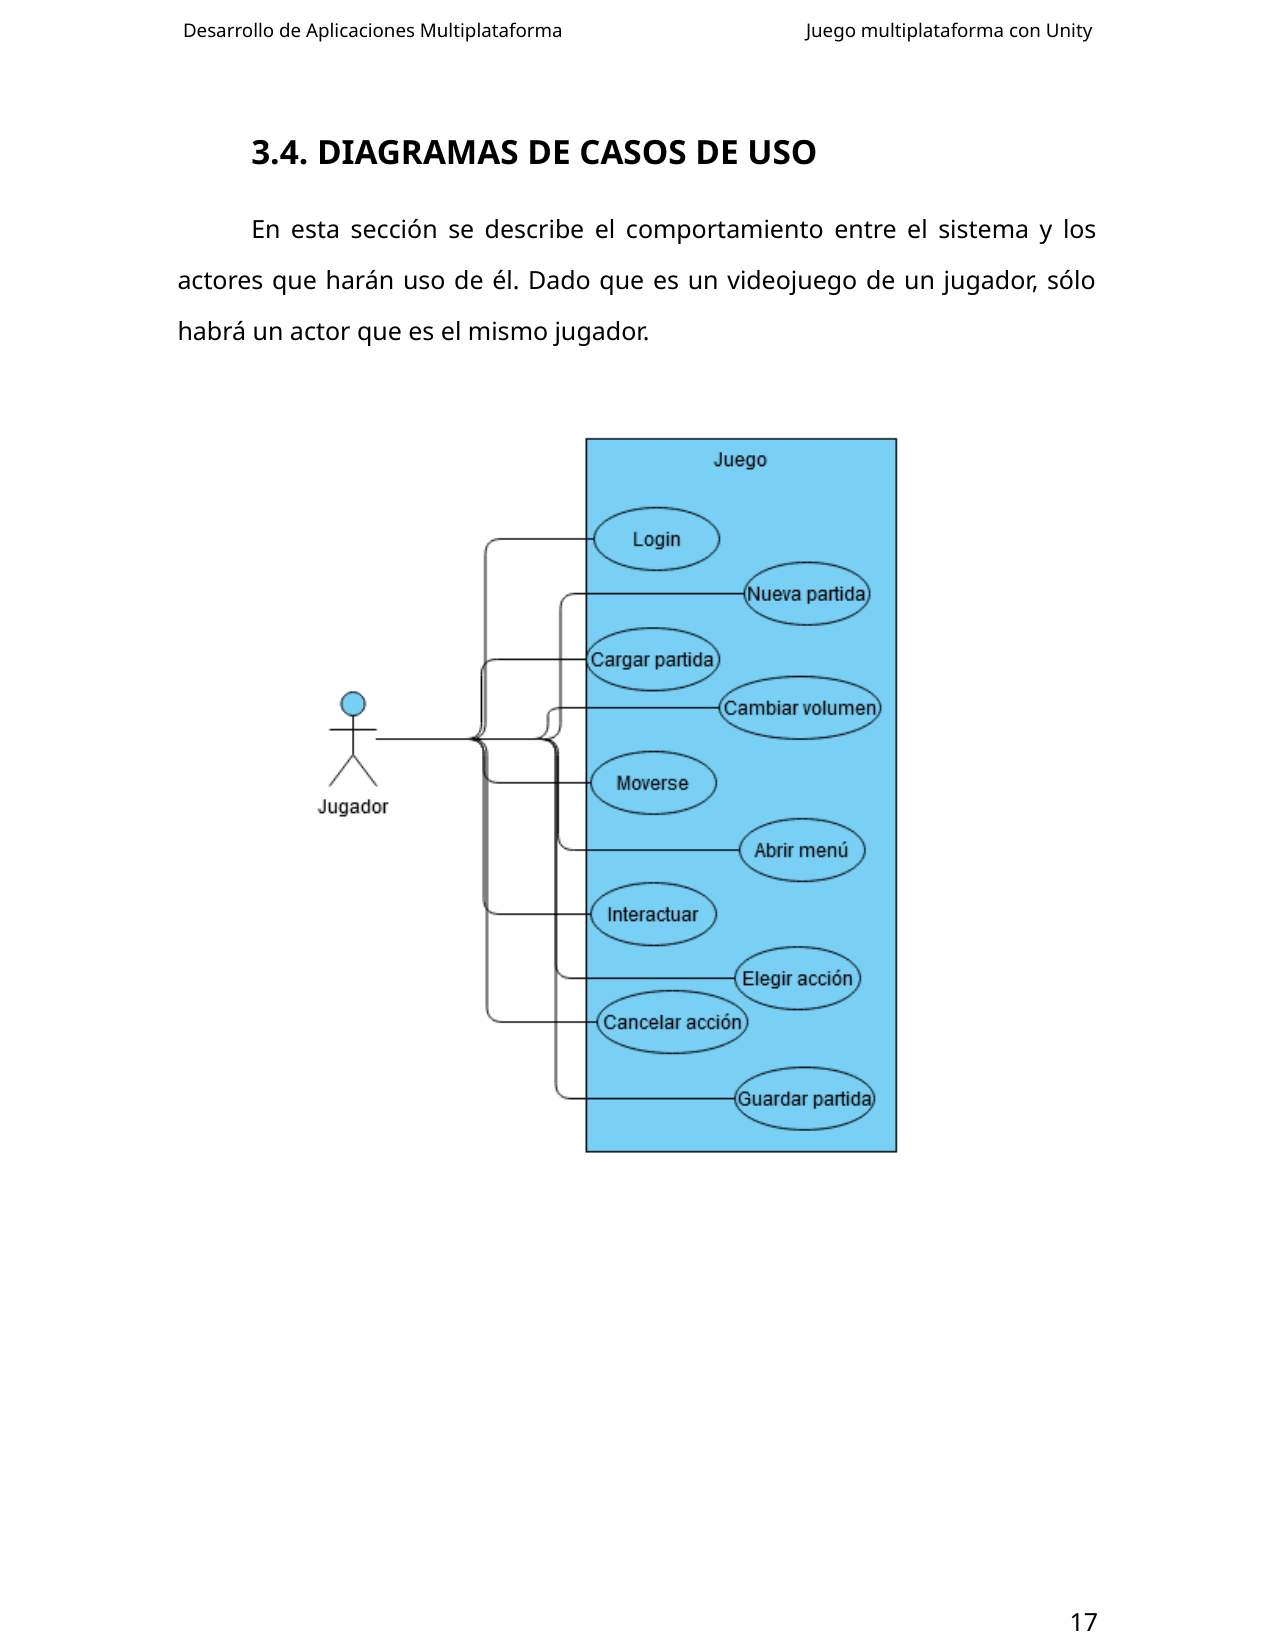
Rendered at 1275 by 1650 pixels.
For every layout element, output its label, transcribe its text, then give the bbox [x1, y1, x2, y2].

text En esta sección se describe el comportamiento entre el sistema y los actores que harán uso de él. Dado que es un videojuego de un jugador, sólo habrá un actor que es el mismo jugador. [177, 212, 1098, 348]
picture [254, 379, 1021, 1206]
text 3.4. DIAGRAMAS DE CASOS DE USO [177, 129, 1098, 174]
